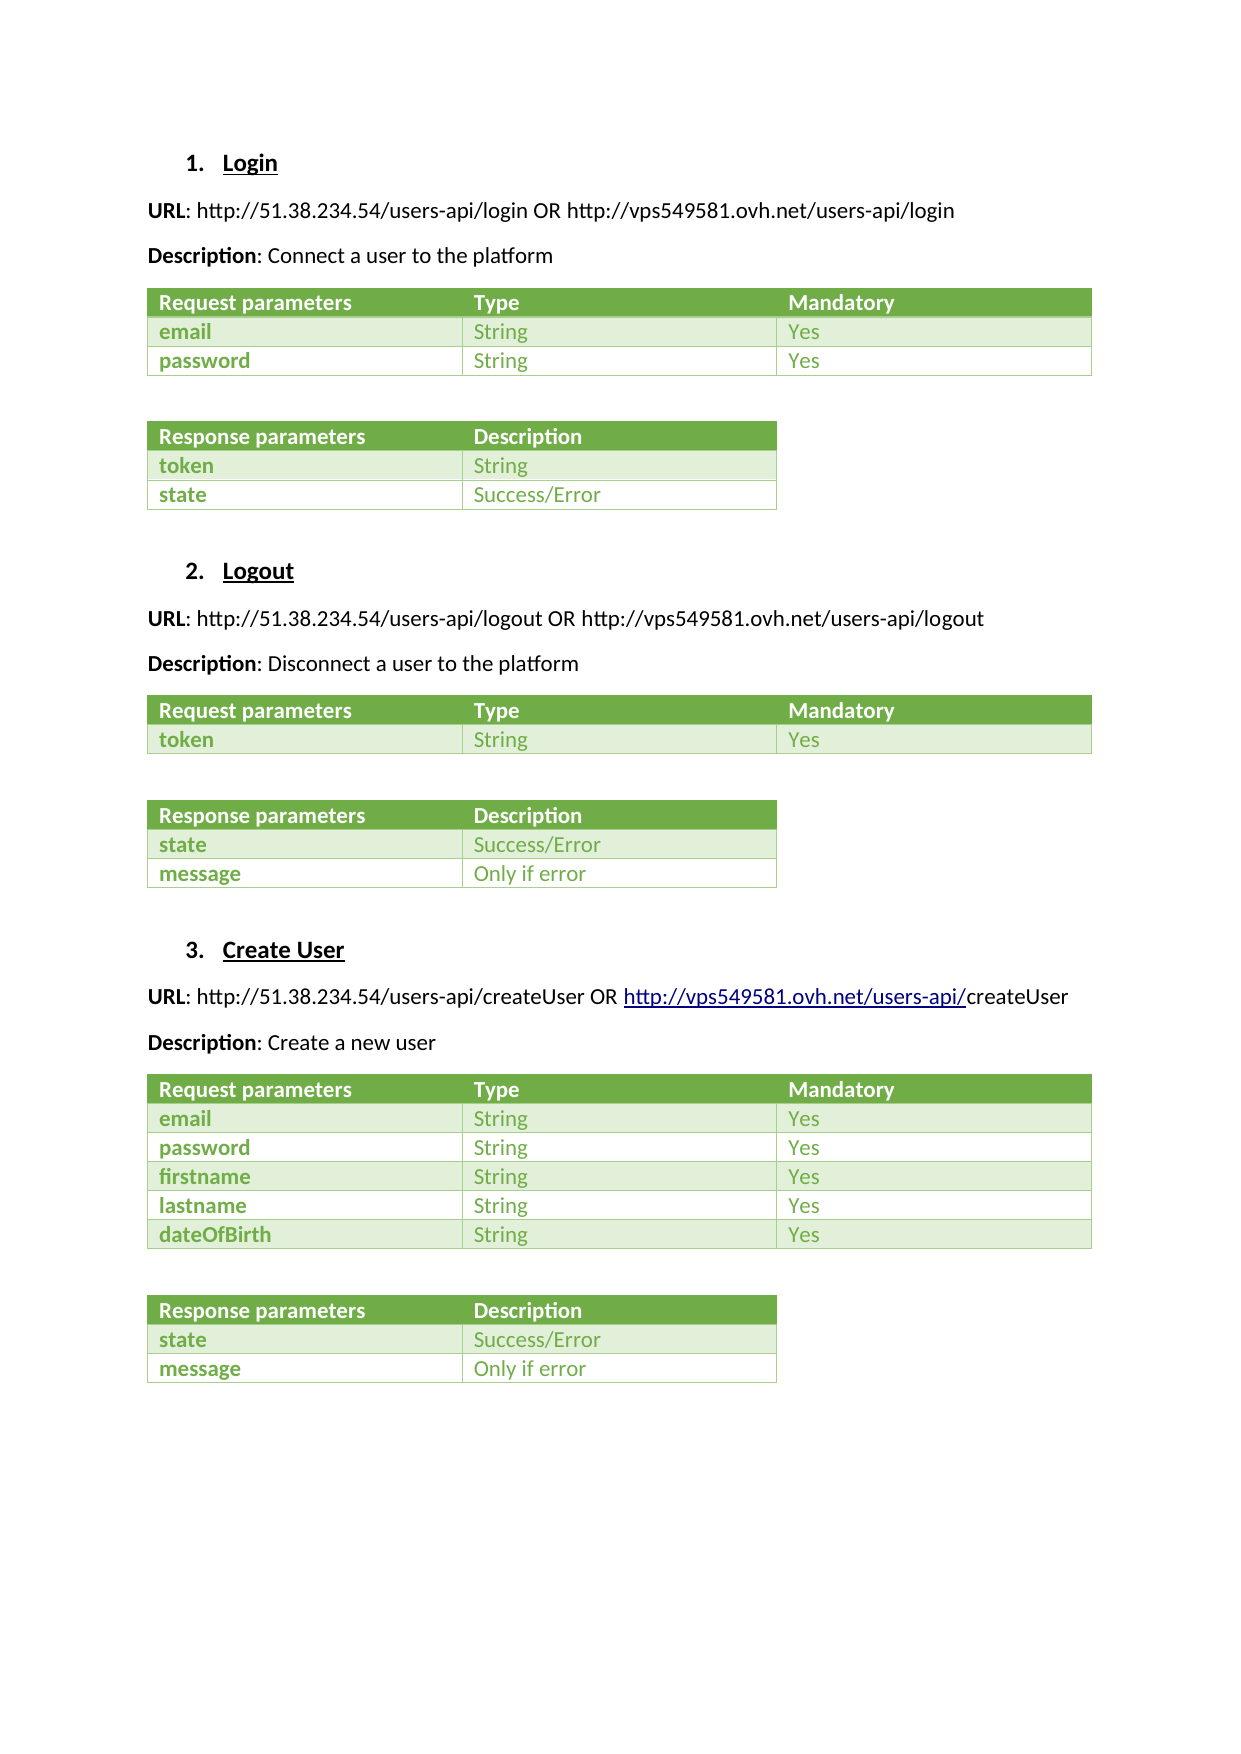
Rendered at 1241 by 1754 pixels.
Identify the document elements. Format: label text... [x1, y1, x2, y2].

table_header Mandatory [777, 289, 1091, 316]
table_cell state [148, 1325, 462, 1353]
table_cell String [463, 1162, 776, 1190]
text Description: Connect a user to the platform [148, 242, 1093, 270]
table_cell message [148, 859, 462, 887]
table_header Request parameters [148, 1075, 462, 1103]
table_header Description [462, 423, 776, 450]
table_header Request parameters [148, 696, 462, 724]
table_header Description [462, 1296, 776, 1324]
table_header Mandatory [777, 1075, 1091, 1103]
table_header Response parameters [148, 801, 462, 829]
table_cell String [463, 725, 776, 753]
text URL: http://51.38.234.54/users-api/logout OR http://vps549581.ovh.net/users-api/logout [148, 604, 1093, 632]
table_cell email [148, 318, 462, 346]
table_cell String [463, 1220, 776, 1248]
table_cell String [463, 347, 776, 374]
table_cell Yes [777, 318, 1091, 346]
table_cell password [148, 347, 462, 374]
table_cell Yes [777, 1191, 1091, 1219]
table_header Mandatory [777, 696, 1091, 724]
text Description: Disconnect a user to the platform [148, 649, 1093, 677]
title Create User [185, 934, 1093, 964]
table_cell String [463, 1133, 776, 1161]
table_cell String [463, 1104, 776, 1132]
table_cell Only if error [463, 859, 776, 887]
table_header Request parameters [148, 289, 462, 316]
table_cell token [148, 451, 462, 479]
table_cell password [148, 1133, 462, 1161]
title Logout [185, 555, 1093, 586]
text Description: Create a new user [148, 1028, 1093, 1056]
table_cell Yes [777, 1162, 1091, 1190]
table_cell Only if error [463, 1354, 776, 1382]
table_cell message [148, 1354, 462, 1382]
table_cell Success/Error [463, 481, 776, 508]
table_cell Success/Error [463, 1325, 776, 1353]
table_cell String [463, 318, 776, 346]
table_header Response parameters [148, 1296, 462, 1324]
table_cell Yes [777, 1220, 1091, 1248]
table_cell lastname [148, 1191, 462, 1219]
table_cell String [463, 451, 776, 479]
table_cell email [148, 1104, 462, 1132]
table_cell firstname [148, 1162, 462, 1190]
text URL: http://51.38.234.54/users-api/login OR http://vps549581.ovh.net/users-api/login [148, 196, 1093, 224]
table_cell String [463, 1191, 776, 1219]
table_cell token [148, 725, 462, 753]
table_header Response parameters [148, 423, 462, 450]
table_cell dateOfBirth [148, 1220, 462, 1248]
table_cell Yes [777, 1133, 1091, 1161]
table_cell state [148, 481, 462, 508]
text URL: http://51.38.234.54/users-api/createUser OR http://vps549581.ovh.net/users-api/createUser [148, 982, 1093, 1010]
table_cell state [148, 830, 462, 858]
table_header Type [462, 696, 777, 724]
table_header Type [462, 1075, 777, 1103]
table_header Type [462, 289, 777, 316]
table_header Description [462, 801, 776, 829]
table_cell Yes [777, 725, 1091, 753]
table_cell Yes [777, 347, 1091, 374]
table_cell Success/Error [463, 830, 776, 858]
table_cell Yes [777, 1104, 1091, 1132]
title Login [185, 148, 1093, 178]
